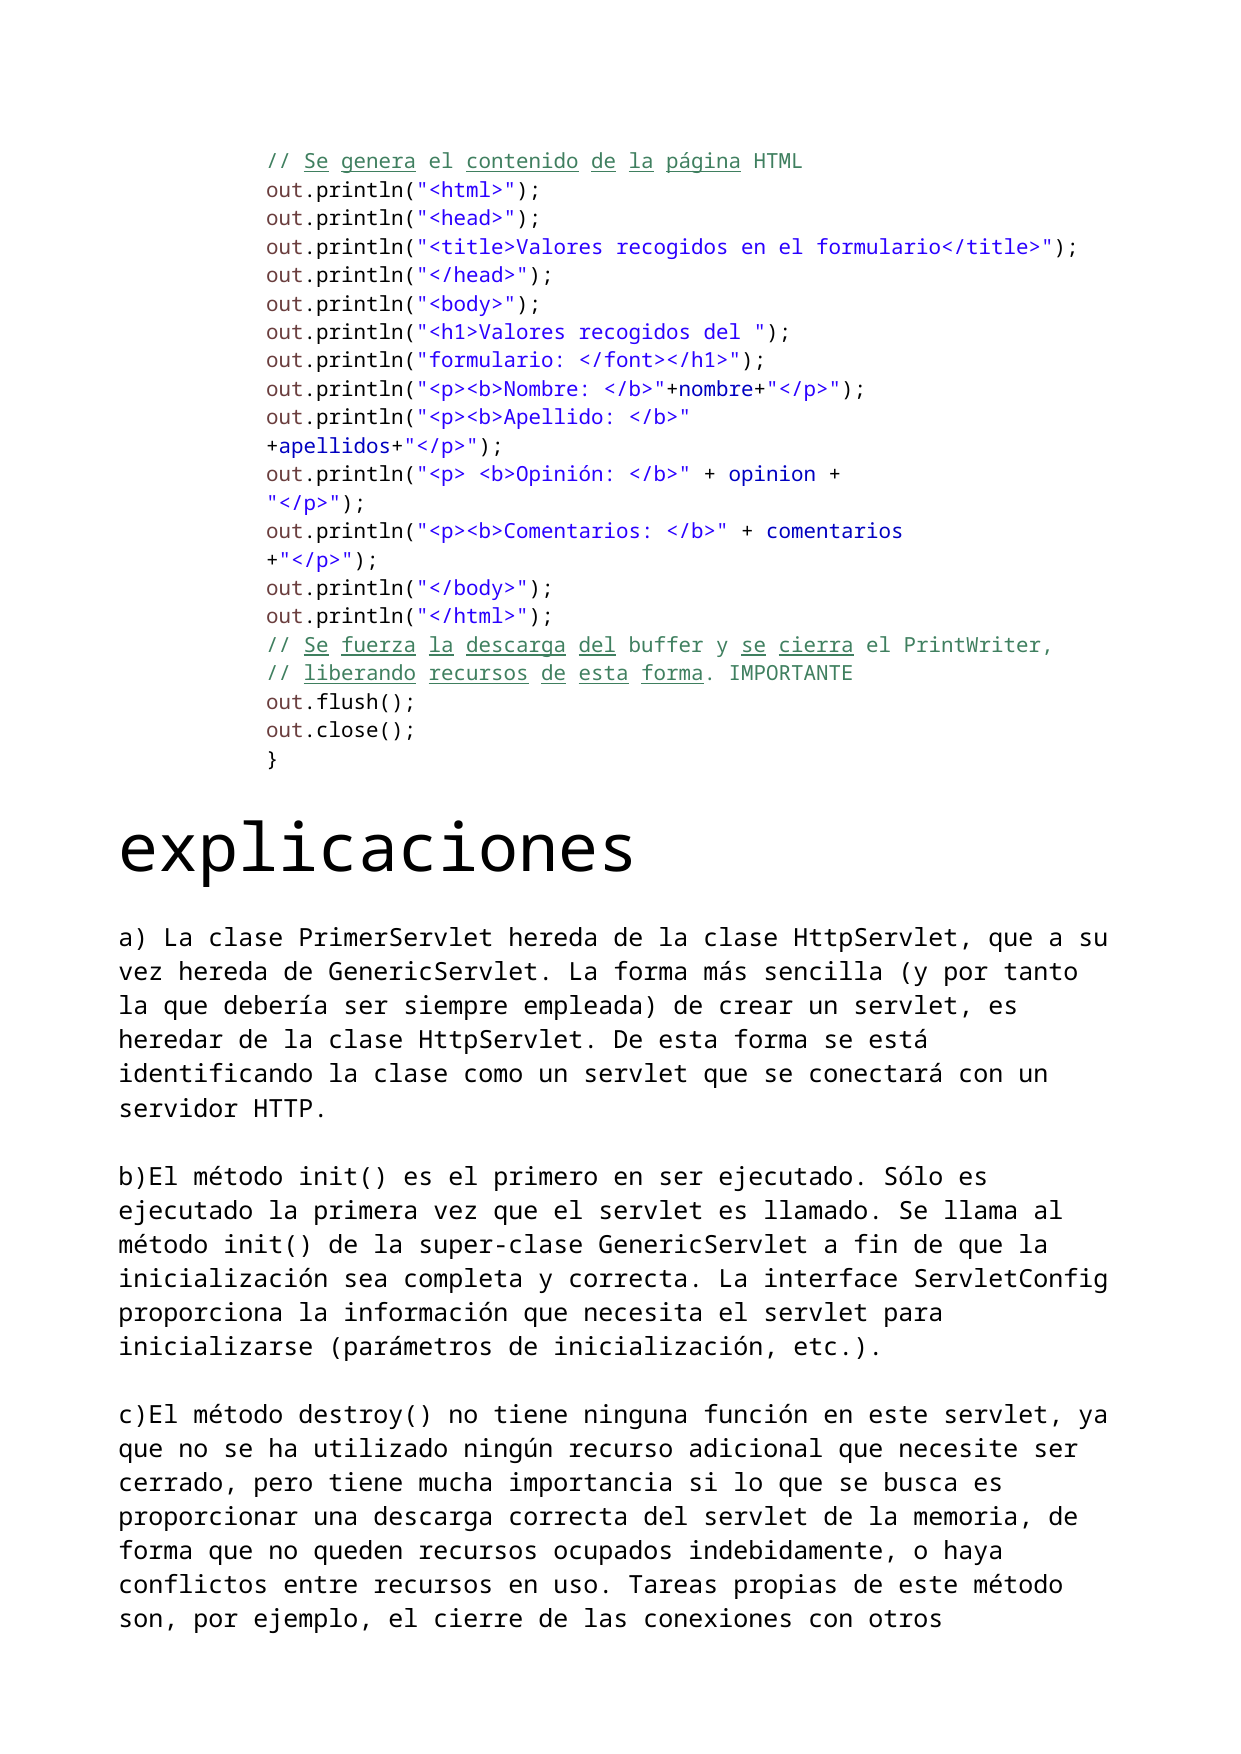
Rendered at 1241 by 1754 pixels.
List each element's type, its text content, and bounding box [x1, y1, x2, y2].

text out.println("</body>"); [118, 573, 1122, 602]
text out.println("<head>"); [118, 203, 1122, 232]
text // liberando recursos de esta forma. IMPORTANTE [118, 658, 1122, 687]
text +apellidos+"</p>"); [118, 431, 1122, 459]
text out.flush(); [118, 687, 1122, 715]
text out.close(); [118, 715, 1122, 744]
text out.println("<p><b>Comentarios: </b>" + comentarios [118, 516, 1122, 545]
text out.println("<p><b>Nombre: </b>"+nombre+"</p>"); [118, 374, 1122, 402]
text a) La clase PrimerServlet hereda de la clase HttpServlet, que a su vez hereda de GenericServlet. La forma más sencilla (y por tanto la que debería ser siempre empleada) de crear un servlet, es heredar de la clase HttpServlet. De esta forma se está identificando la clase como un servlet que se conectará con un servidor HTTP. [118, 920, 1122, 1124]
text out.println("<p><b>Apellido: </b>" [118, 402, 1122, 431]
text out.println("<body>"); [118, 289, 1122, 317]
text out.println("</head>"); [118, 260, 1122, 289]
text explicaciones [118, 801, 1122, 891]
text out.println("<p> <b>Opinión: </b>" + opinion + [118, 459, 1122, 488]
text out.println("<h1>Valores recogidos del "); [118, 317, 1122, 346]
text out.println("</html>"); [118, 602, 1122, 630]
text +"</p>"); [118, 545, 1122, 573]
text out.println("formulario: </font></h1>"); [118, 346, 1122, 374]
text // Se fuerza la descarga del buffer y se cierra el PrintWriter, [118, 630, 1122, 658]
text c)El método destroy() no tiene ninguna función en este servlet, ya que no se ha utilizado ningún recurso adicional que necesite ser cerrado, pero tiene mucha importancia si lo que se busca es proporcionar una descarga correcta del servlet de la memoria, de forma que no queden recursos ocupados indebidamente, o haya conflictos entre recursos en uso. Tareas propias de este método son, por ejemplo, el cierre de las conexiones con otros [118, 1397, 1122, 1635]
text out.println("<html>"); [118, 175, 1122, 203]
text // Se genera el contenido de la página HTML [118, 147, 1122, 175]
text b)El método init() es el primero en ser ejecutado. Sólo es ejecutado la primera vez que el servlet es llamado. Se llama al método init() de la super-clase GenericServlet a fin de que la inicialización sea completa y correcta. La interface ServletConfig proporciona la información que necesita el servlet para inicializarse (parámetros de inicialización, etc.). [118, 1158, 1122, 1363]
text "</p>"); [118, 488, 1122, 516]
text out.println("<title>Valores recogidos en el formulario</title>"); [118, 232, 1122, 260]
text } [118, 744, 1122, 772]
